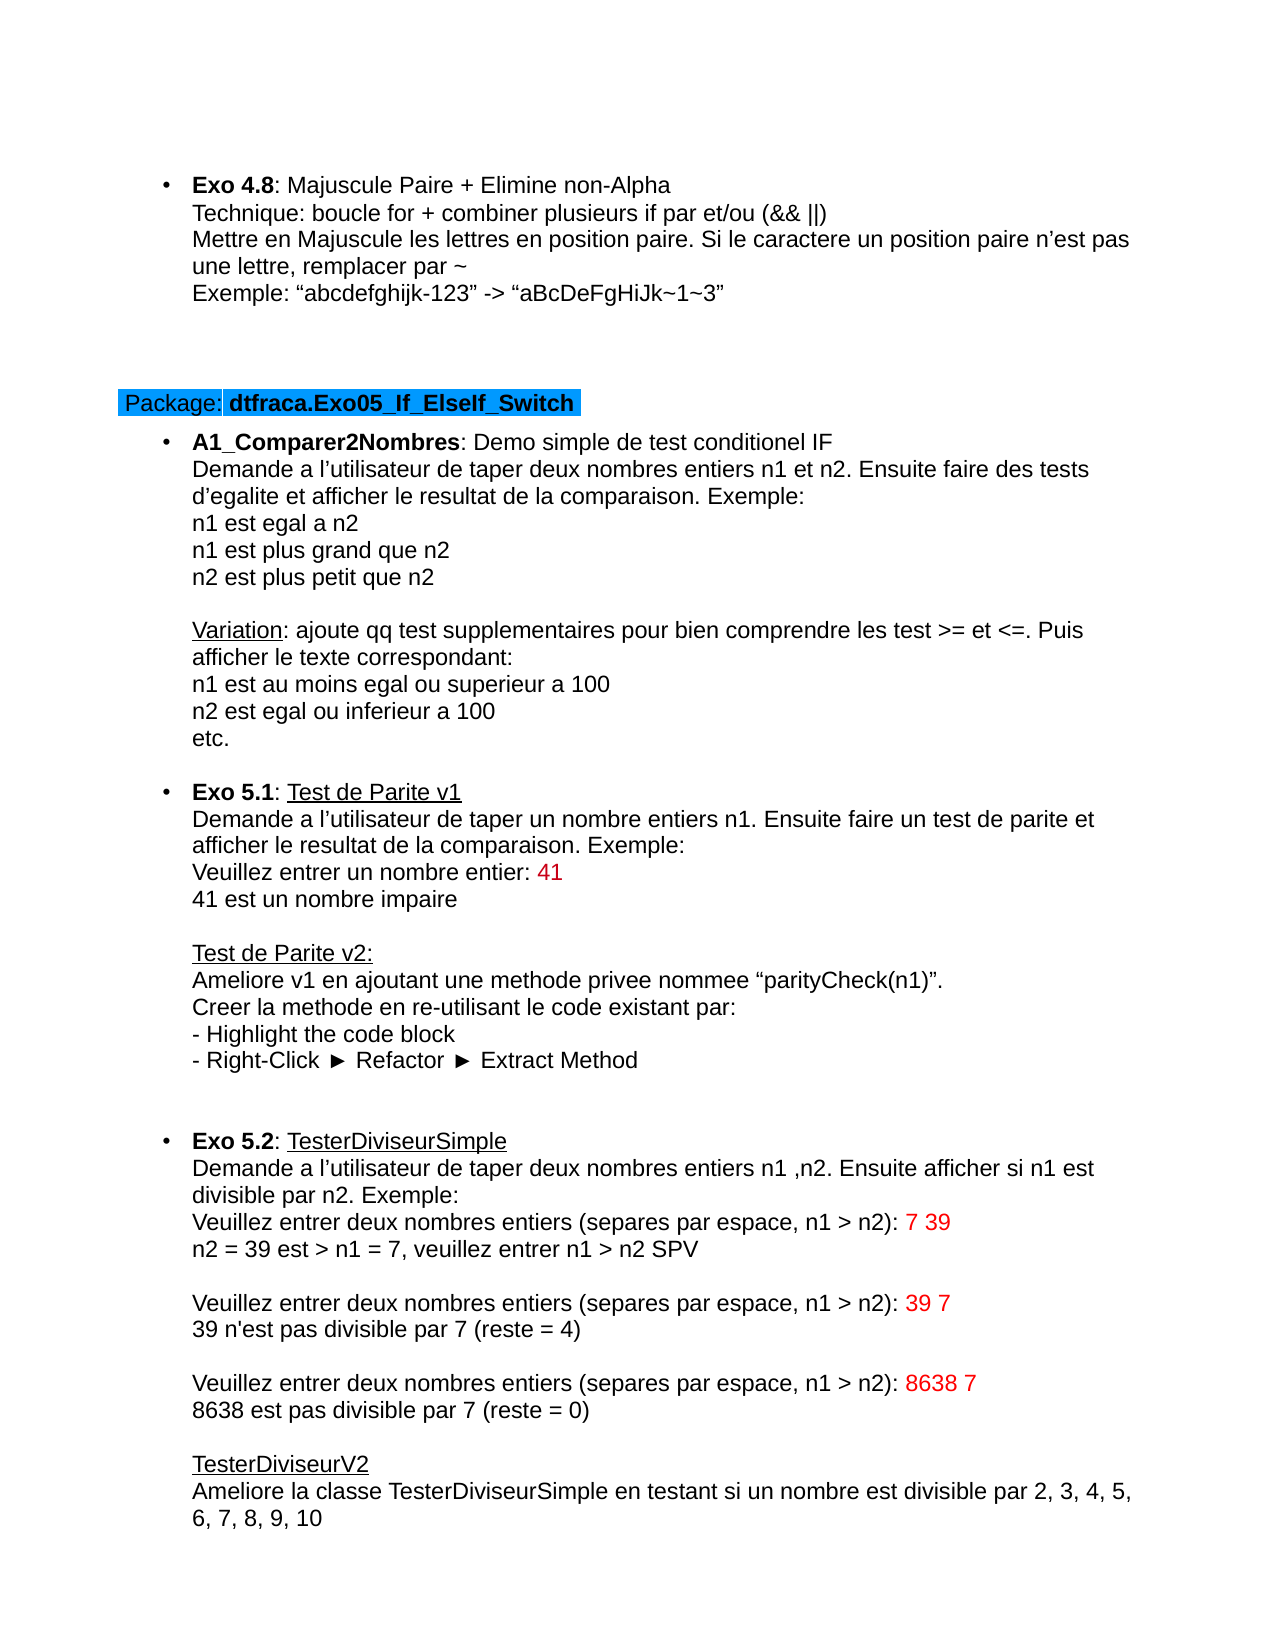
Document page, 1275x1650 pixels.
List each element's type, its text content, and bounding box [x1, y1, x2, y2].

list Exo 5.1: Test de Parite v1 Demande a l’utilisateur de taper un nombre entiers n1. Ensuite faire un test de parite et afficher le resultat de la comparaison. Exemple: Veuillez entrer un nombre entier: 41 41 est un nombre impaire Test de Parite v2: Ameliore v1 en ajoutant une methode privee nommee “parityCheck(n1)”. Creer la methode en re-utilisant le code existant par: - Highlight the code block - Right-Click ► Refactor ► Extract Method [162, 778, 1157, 1127]
text Package: dtfraca.Exo05_If_ElseIf_Switch [118, 333, 1157, 416]
list [162, 118, 1157, 172]
list A1_Comparer2Nombres: Demo simple de test conditionel IF Demande a l’utilisateur de taper deux nombres entiers n1 et n2. Ensuite faire des tests d’egalite et afficher le resultat de la comparaison. Exemple: n1 est egal a n2 n1 est plus grand que n2 n2 est plus petit que n2 Variation: ajoute qq test supplementaires pour bien comprendre les test >= et <=. Puis afficher le texte correspondant: n1 est au moins egal ou superieur a 100 n2 est egal ou inferieur a 100 etc. [162, 428, 1157, 778]
list Exo 5.2: TesterDiviseurSimple Demande a l’utilisateur de taper deux nombres entiers n1 ,n2. Ensuite afficher si n1 est divisible par n2. Exemple: Veuillez entrer deux nombres entiers (separes par espace, n1 > n2): 7 39 n2 = 39 est > n1 = 7, veuillez entrer n1 > n2 SPV Veuillez entrer deux nombres entiers (separes par espace, n1 > n2): 39 7 39 n'est pas divisible par 7 (reste = 4) Veuillez entrer deux nombres entiers (separes par espace, n1 > n2): 8638 7 8638 est pas divisible par 7 (reste = 0) TesterDiviseurV2 Ameliore la classe TesterDiviseurSimple en testant si un nombre est divisible par 2, 3, 4, 5, 6, 7, 8, 9, 10 [162, 1127, 1157, 1531]
list Exo 4.8: Majuscule Paire + Elimine non-Alpha Technique: boucle for + combiner plusieurs if par et/ou (&& ||) Mettre en Majuscule les lettres en position paire. Si le caractere un position paire n’est pas une lettre, remplacer par ~ Exemple: “abcdefghijk-123” -> “aBcDeFgHiJk~1~3” [162, 172, 1157, 333]
